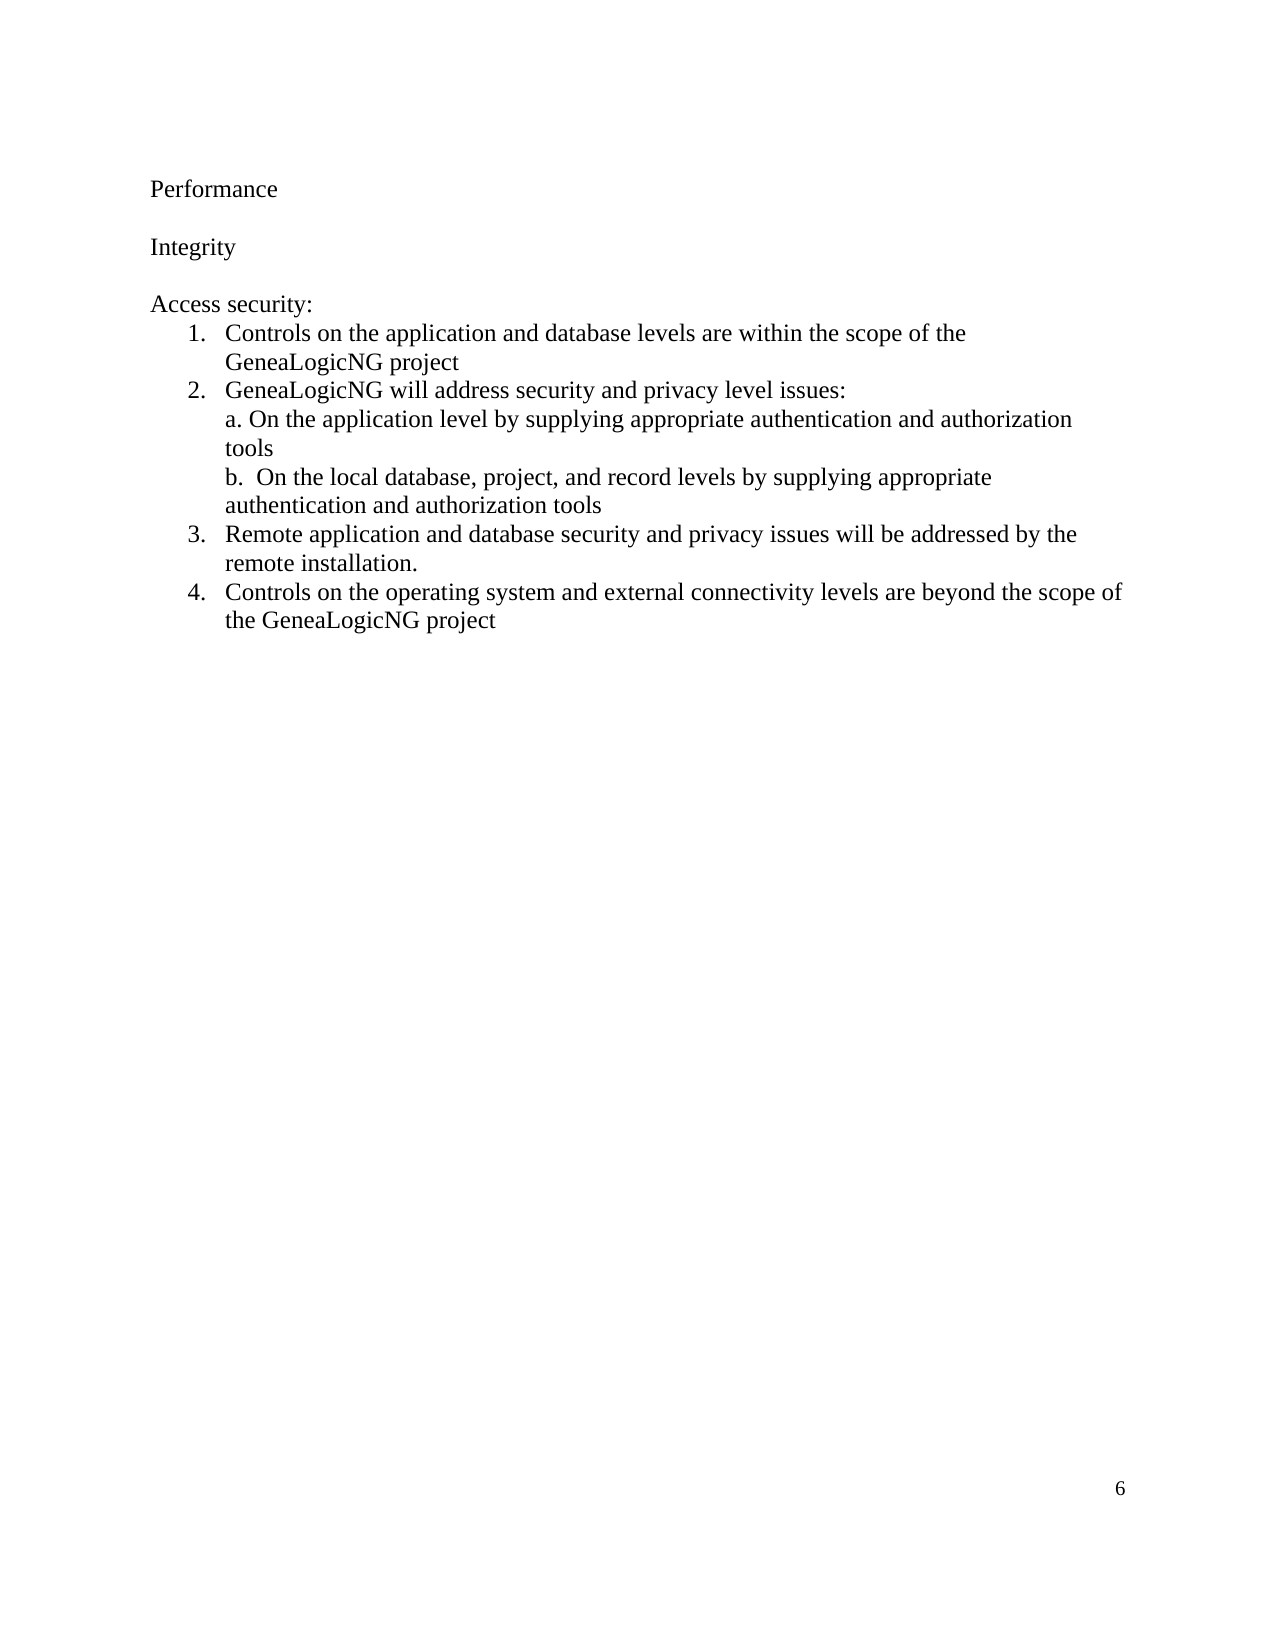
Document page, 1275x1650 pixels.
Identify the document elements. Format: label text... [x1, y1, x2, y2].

text Access security: [150, 289, 1125, 318]
list b. On the local database, project, and record levels by supplying appropriate authentication and authorization tools [187, 462, 1125, 519]
text Performance [150, 174, 1125, 203]
list Controls on the application and database levels are within the scope of the GeneaLogicNG project [187, 318, 1125, 375]
list GeneaLogicNG will address security and privacy level issues: [187, 375, 1125, 404]
list Controls on the operating system and external connectivity levels are beyond the scope of the GeneaLogicNG project [187, 577, 1125, 634]
list Remote application and database security and privacy issues will be addressed by the remote installation. [187, 519, 1125, 577]
text Integrity [150, 232, 1125, 260]
list a. On the application level by supplying appropriate authentication and authorization tools [187, 404, 1125, 462]
